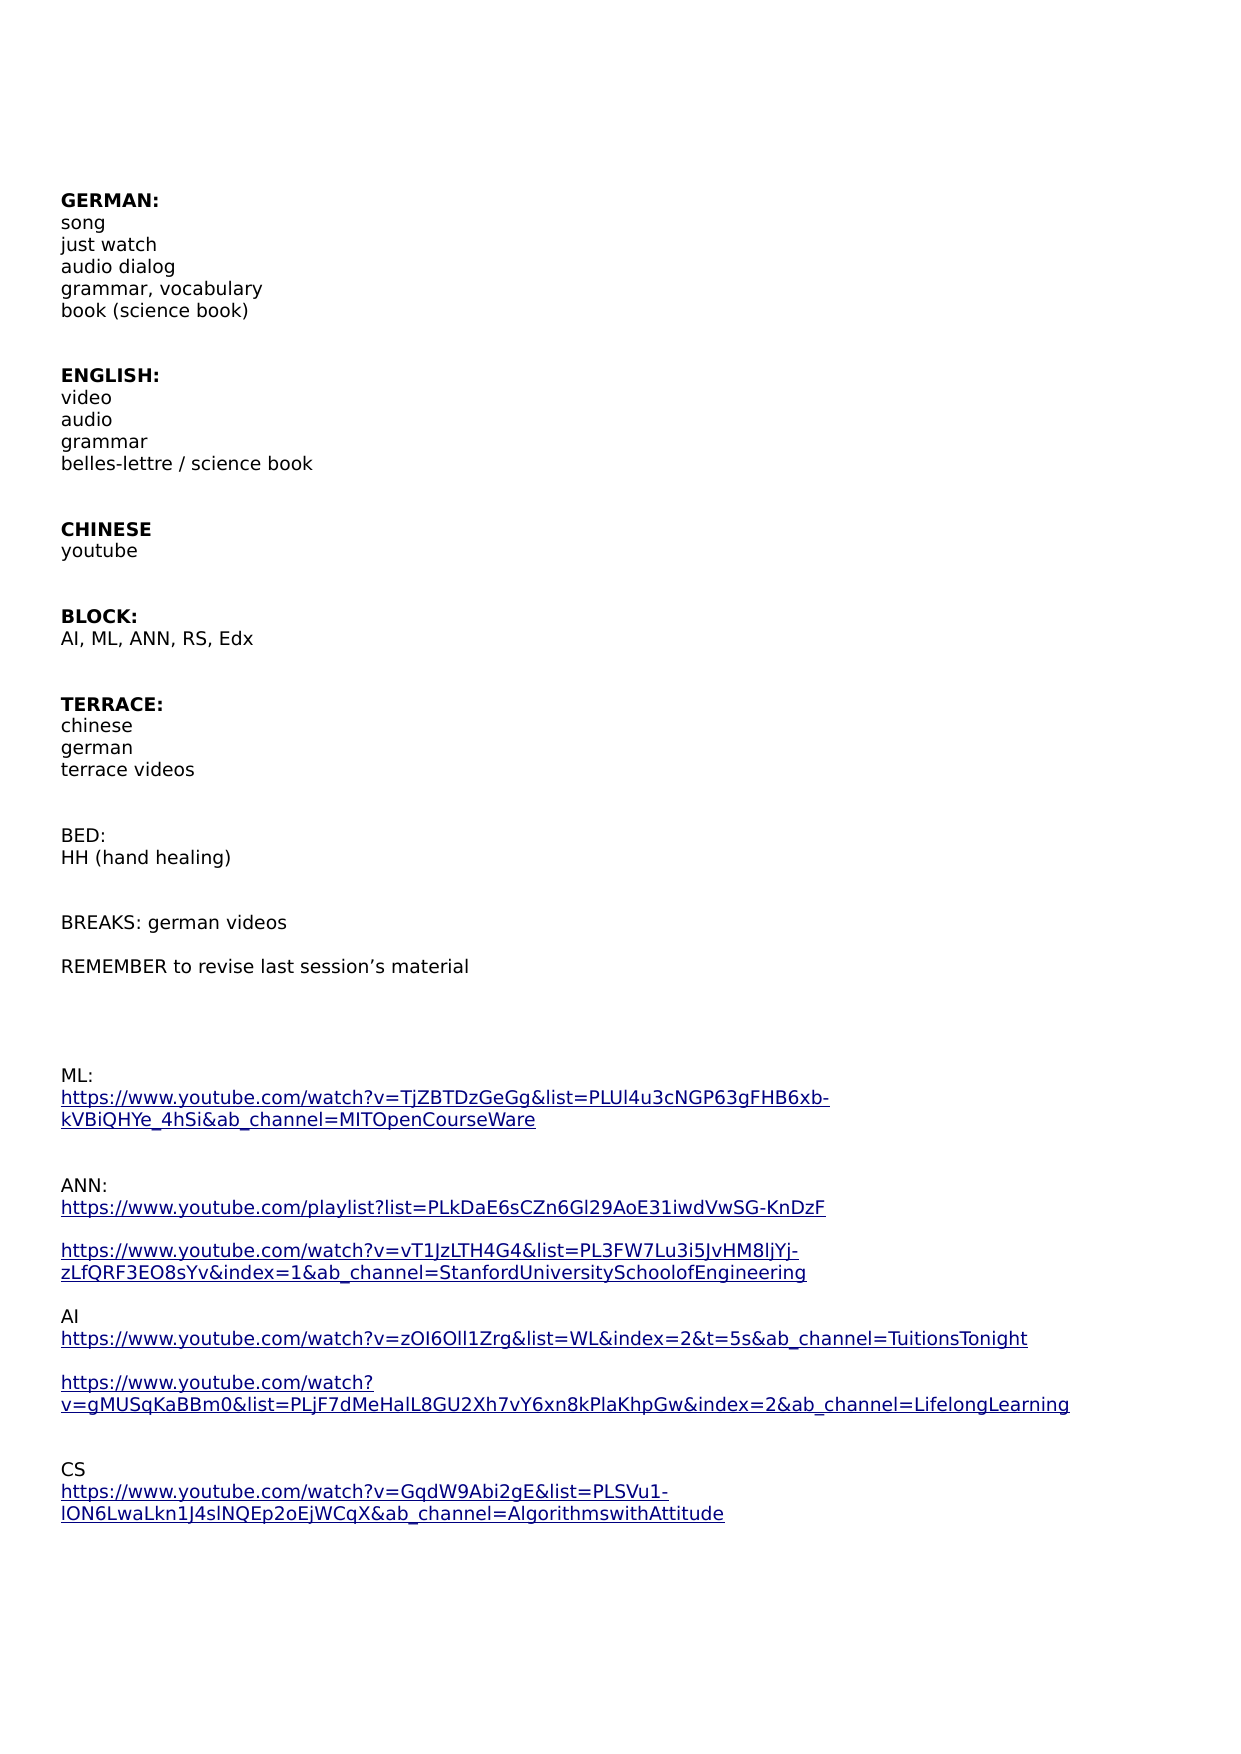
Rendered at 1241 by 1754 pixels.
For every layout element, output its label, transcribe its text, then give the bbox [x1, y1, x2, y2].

text CHINESE [61, 518, 1195, 540]
text https://www.youtube.com/watch?v=gMUSqKaBBm0&list=PLjF7dMeHalL8GU2Xh7vY6xn8kPlaKhpGw&index=2&ab_channel=LifelongLearning [61, 1372, 1195, 1415]
text REMEMBER to revise last session’s material [61, 956, 1195, 978]
text AI [61, 1306, 1195, 1328]
text chinese [61, 715, 1195, 737]
text https://www.youtube.com/watch?v=vT1JzLTH4G4&list=PL3FW7Lu3i5JvHM8ljYj-zLfQRF3EO8sYv&index=1&ab_channel=StanfordUniversitySchoolofEngineering [61, 1240, 1195, 1284]
text just watch [61, 234, 1195, 256]
text audio dialog [61, 256, 1195, 278]
text ENGLISH: [61, 365, 1195, 387]
text german [61, 737, 1195, 759]
text https://www.youtube.com/watch?v=GqdW9Abi2gE&list=PLSVu1-lON6LwaLkn1J4slNQEp2oEjWCqX&ab_channel=AlgorithmswithAttitude [61, 1481, 1195, 1525]
text https://www.youtube.com/watch?v=TjZBTDzGeGg&list=PLUl4u3cNGP63gFHB6xb-kVBiQHYe_4hSi&ab_channel=MITOpenCourseWare [61, 1087, 1195, 1131]
text audio [61, 409, 1195, 431]
text TERRACE: [61, 693, 1195, 715]
text BREAKS: german videos [61, 912, 1195, 934]
text book (science book) [61, 300, 1195, 322]
text grammar, vocabulary [61, 278, 1195, 300]
text ML: [61, 1065, 1195, 1087]
text terrace videos [61, 759, 1195, 781]
text BLOCK: [61, 606, 1195, 628]
text grammar [61, 431, 1195, 453]
text belles-lettre / science book [61, 453, 1195, 475]
text song [61, 212, 1195, 234]
text https://www.youtube.com/watch?v=zOI6Oll1Zrg&list=WL&index=2&t=5s&ab_channel=TuitionsTonight [61, 1328, 1195, 1350]
text https://www.youtube.com/playlist?list=PLkDaE6sCZn6Gl29AoE31iwdVwSG-KnDzF [61, 1197, 1195, 1218]
text HH (hand healing) [61, 847, 1195, 868]
text youtube [61, 540, 1195, 562]
text video [61, 387, 1195, 409]
text BED: [61, 825, 1195, 847]
text CS [61, 1459, 1195, 1481]
text ANN: [61, 1175, 1195, 1197]
text GERMAN: [61, 190, 1195, 212]
text AI, ML, ANN, RS, Edx [61, 628, 1195, 650]
